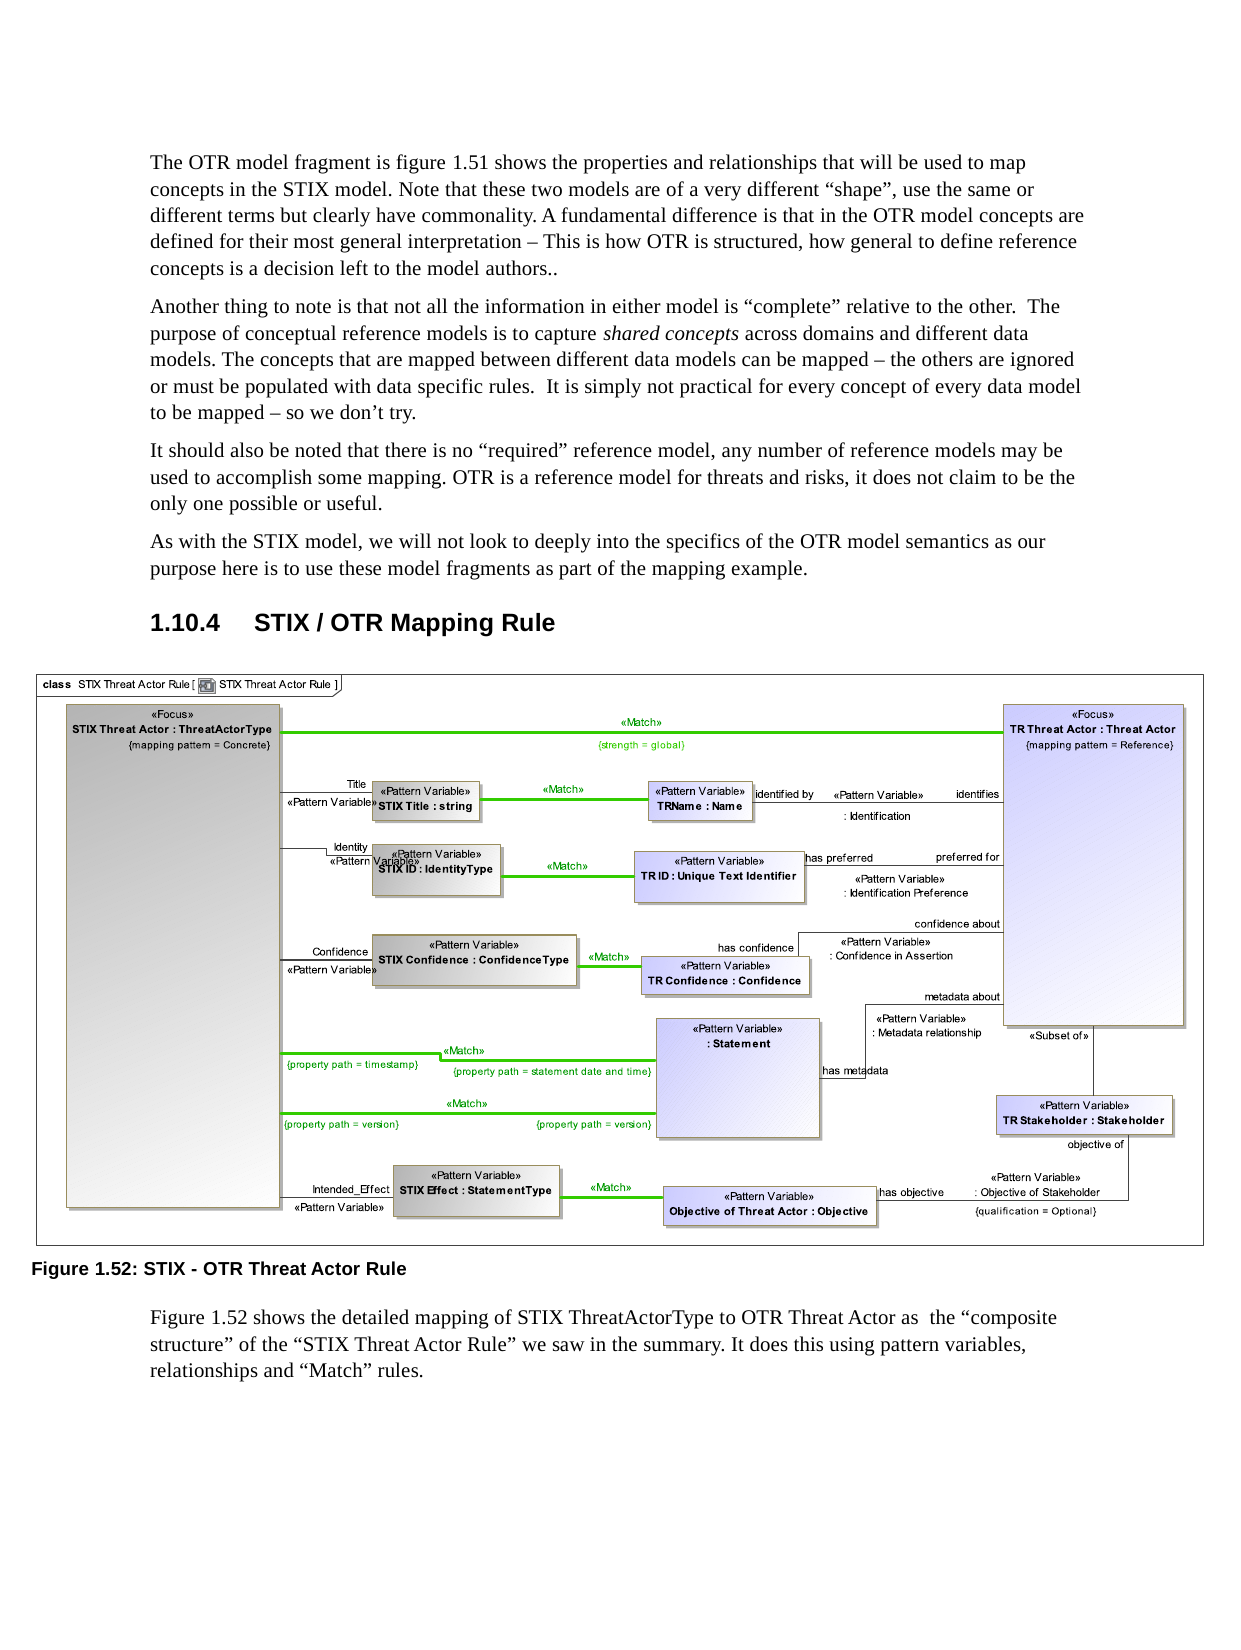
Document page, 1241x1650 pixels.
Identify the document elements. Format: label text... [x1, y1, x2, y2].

text It should also be noted that there is no “required” reference model, any number of reference models may be used to accomplish some mapping. OTR is a reference model for threats and risks, it does not claim to be the only one possible or useful. [150, 438, 1090, 515]
text Figure 0.52: STIX - OTR Threat Actor Rule [31, 1251, 1209, 1279]
text The OTR model fragment is figure 0.51 shows the properties and relationships that will be used to map concepts in the STIX model. Note that these two models are of a very different “shape”, use the same or different terms but clearly have commonality. A fundamental difference is that in the OTR model concepts are defined for their most general interpretation – This is how OTR is structured, how general to define reference concepts is a decision left to the model authors.. [150, 150, 1090, 280]
text As with the STIX model, we will not look to deeply into the specifics of the OTR model semantics as our purpose here is to use these model fragments as part of the mapping example. [150, 529, 1090, 580]
text Another thing to note is that not all the information in either model is “complete” relative to the other. The purpose of conceptual reference models is to capture shared concepts across domains and different data models. The concepts that are mapped between different data models can be mapped – the others are ignored or must be populated with data specific rules. It is simply not practical for every concept of every data model to be mapped – so we don’t try. [150, 294, 1090, 424]
subtitle STIX / OTR Mapping Rule [150, 608, 1090, 637]
text Figure 0.52 shows the detailed mapping of STIX ThreatActorType to OTR Threat Actor as the “composite structure” of the “STIX Threat Actor Rule” we saw in the summary. It does this using pattern variables, relationships and “Match” rules. [150, 651, 1090, 669]
text Figure 0.52 shows the detailed mapping of STIX ThreatActorType to OTR Threat Actor as the “composite structure” of the “STIX Threat Actor Rule” we saw in the summary. It does this using pattern variables, relationships and “Match” rules. [150, 1279, 1090, 1382]
